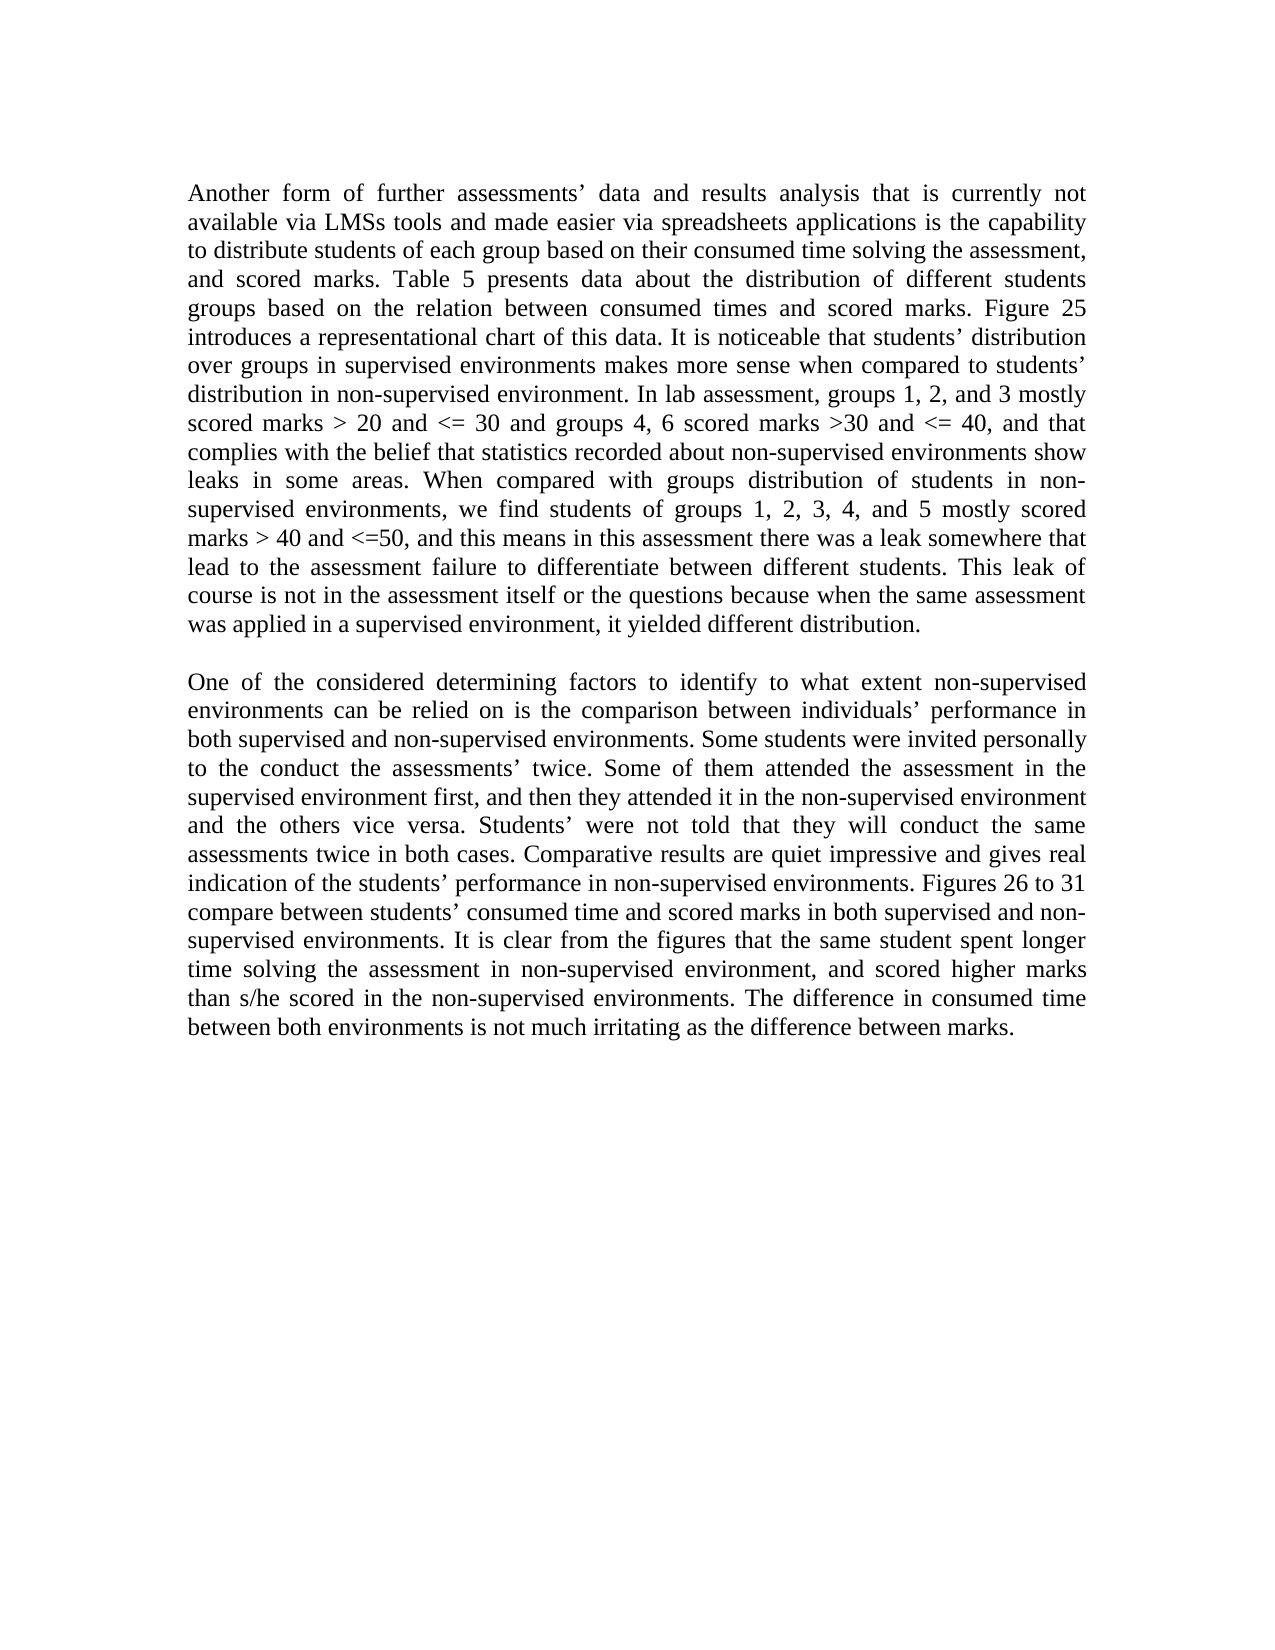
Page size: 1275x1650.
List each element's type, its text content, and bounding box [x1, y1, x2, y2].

text One of the considered determining factors to identify to what extent non-supervised environments can be relied on is the comparison between individuals’ performance in both supervised and non-supervised environments. Some students were invited personally to the conduct the assessments’ twice. Some of them attended the assessment in the supervised environment first, and then they attended it in the non-supervised environment and the others vice versa. Students’ were not told that they will conduct the same assessments twice in both cases. Comparative results are quiet impressive and gives real indication of the students’ performance in non-supervised environments. Figures 26 to 31 compare between students’ consumed time and scored marks in both supervised and non-supervised environments. It is clear from the figures that the same student spent longer time solving the assessment in non-supervised environment, and scored higher marks than s/he scored in the non-supervised environments. The difference in consumed time between both environments is not much irritating as the difference between marks. [187, 667, 1087, 1041]
text Another form of further assessments’ data and results analysis that is currently not available via LMSs tools and made easier via spreadsheets applications is the capability to distribute students of each group based on their consumed time solving the assessment, and scored marks. Table 5 presents data about the distribution of different students groups based on the relation between consumed times and scored marks. Figure 25 introduces a representational chart of this data. It is noticeable that students’ distribution over groups in supervised environments makes more sense when compared to students’ distribution in non-supervised environment. In lab assessment, groups 1, 2, and 3 mostly scored marks > 20 and <= 30 and groups 4, 6 scored marks >30 and <= 40, and that complies with the belief that statistics recorded about non-supervised environments show leaks in some areas. When compared with groups distribution of students in non-supervised environments, we find students of groups 1, 2, 3, 4, and 5 mostly scored marks > 40 and <=50, and this means in this assessment there was a leak somewhere that lead to the assessment failure to differentiate between different students. This leak of course is not in the assessment itself or the questions because when the same assessment was applied in a supervised environment, it yielded different distribution. [187, 178, 1087, 638]
